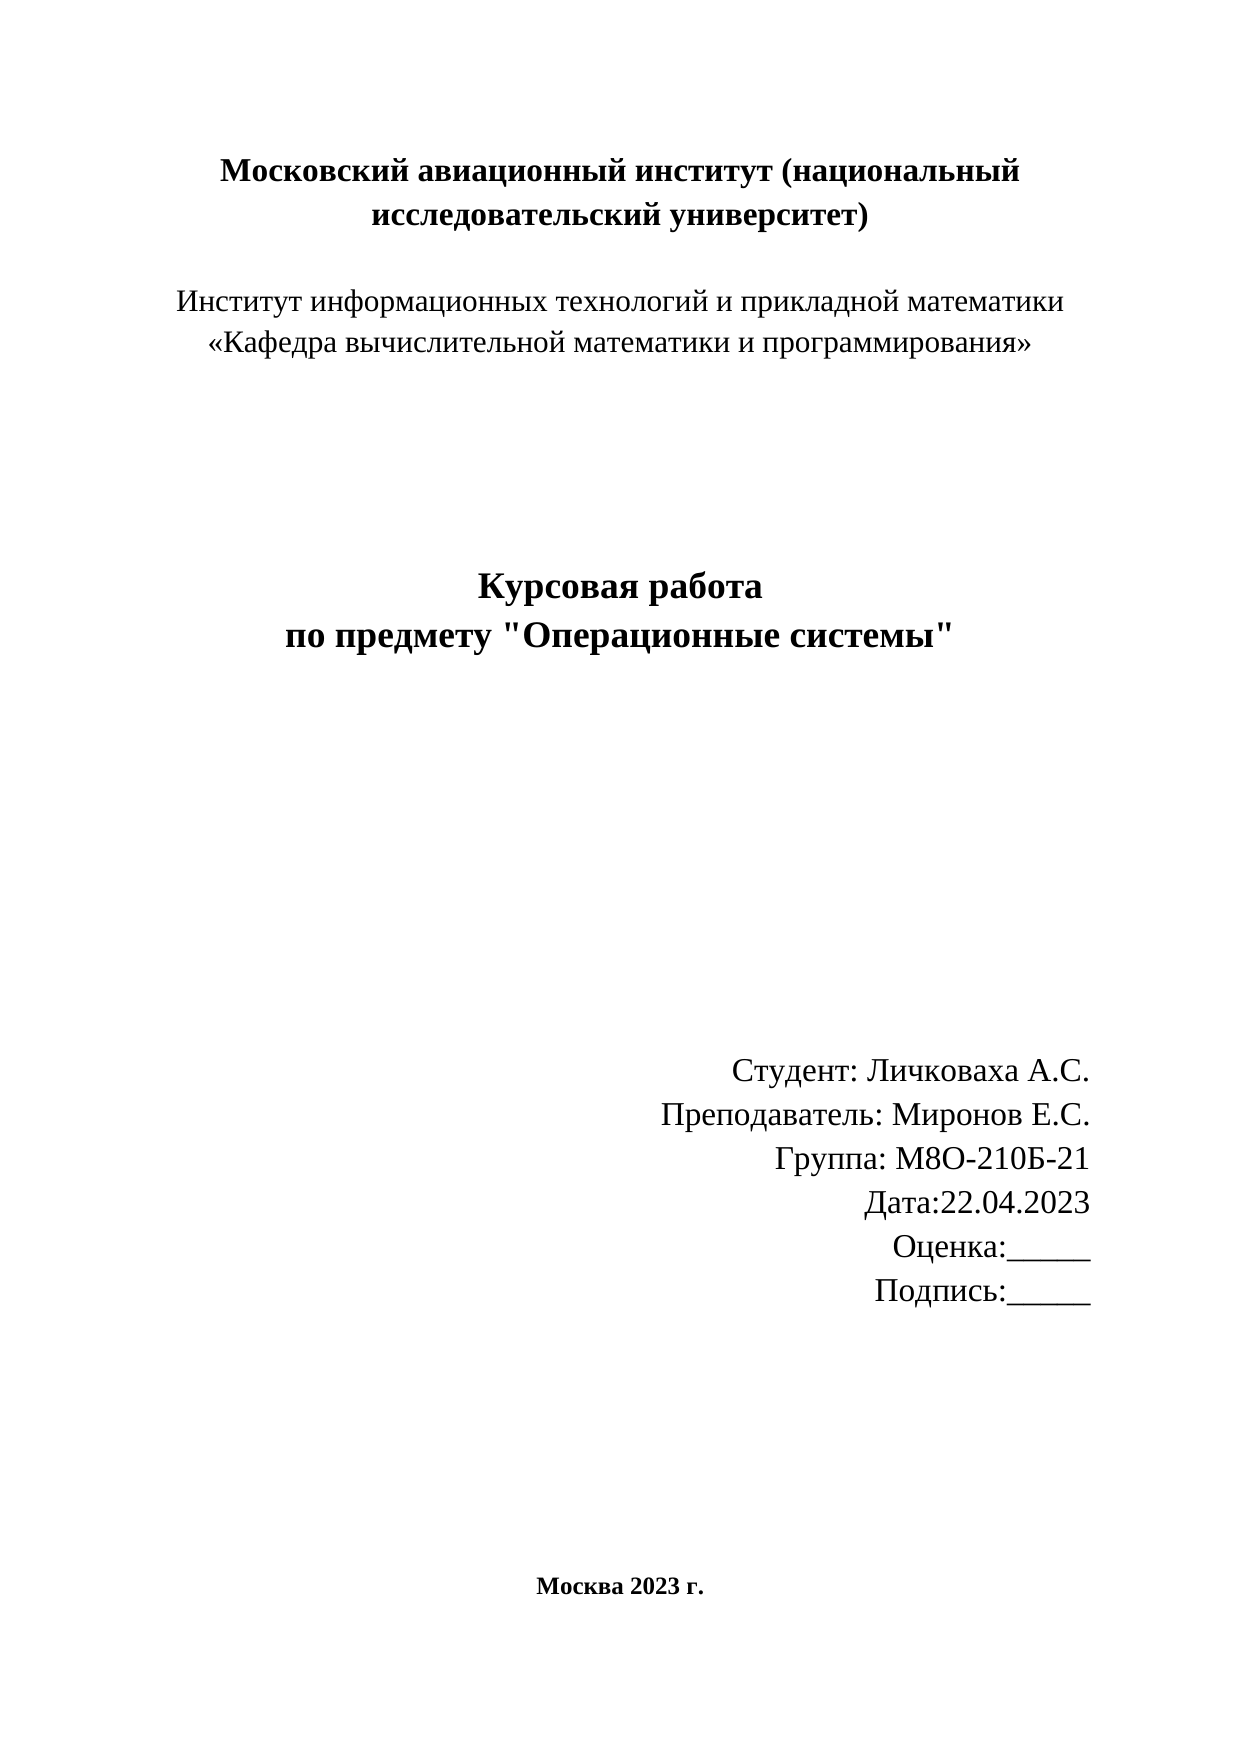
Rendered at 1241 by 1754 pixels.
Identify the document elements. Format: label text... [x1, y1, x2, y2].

text по предмету "Oперационные системы" [150, 613, 1090, 656]
text Подпись:_____ [150, 1271, 1090, 1309]
text Дата:22.04.2023 [150, 1182, 1090, 1221]
text Московский авиационный институт (национальный исследовательский университет) [150, 150, 1090, 232]
text Курсовая работа [150, 563, 1090, 606]
text Студент: Личковаха А.С. [150, 1050, 1090, 1089]
text Оценка:_____ [150, 1227, 1090, 1265]
text Группа: М8О-210Б-21 [150, 1138, 1090, 1177]
text «Кафедра вычислительной математики и программирования» [150, 323, 1090, 359]
text Преподаватель: Миронов Е.С. [150, 1094, 1090, 1133]
text Институт информационных технологий и прикладной математики [150, 282, 1090, 318]
